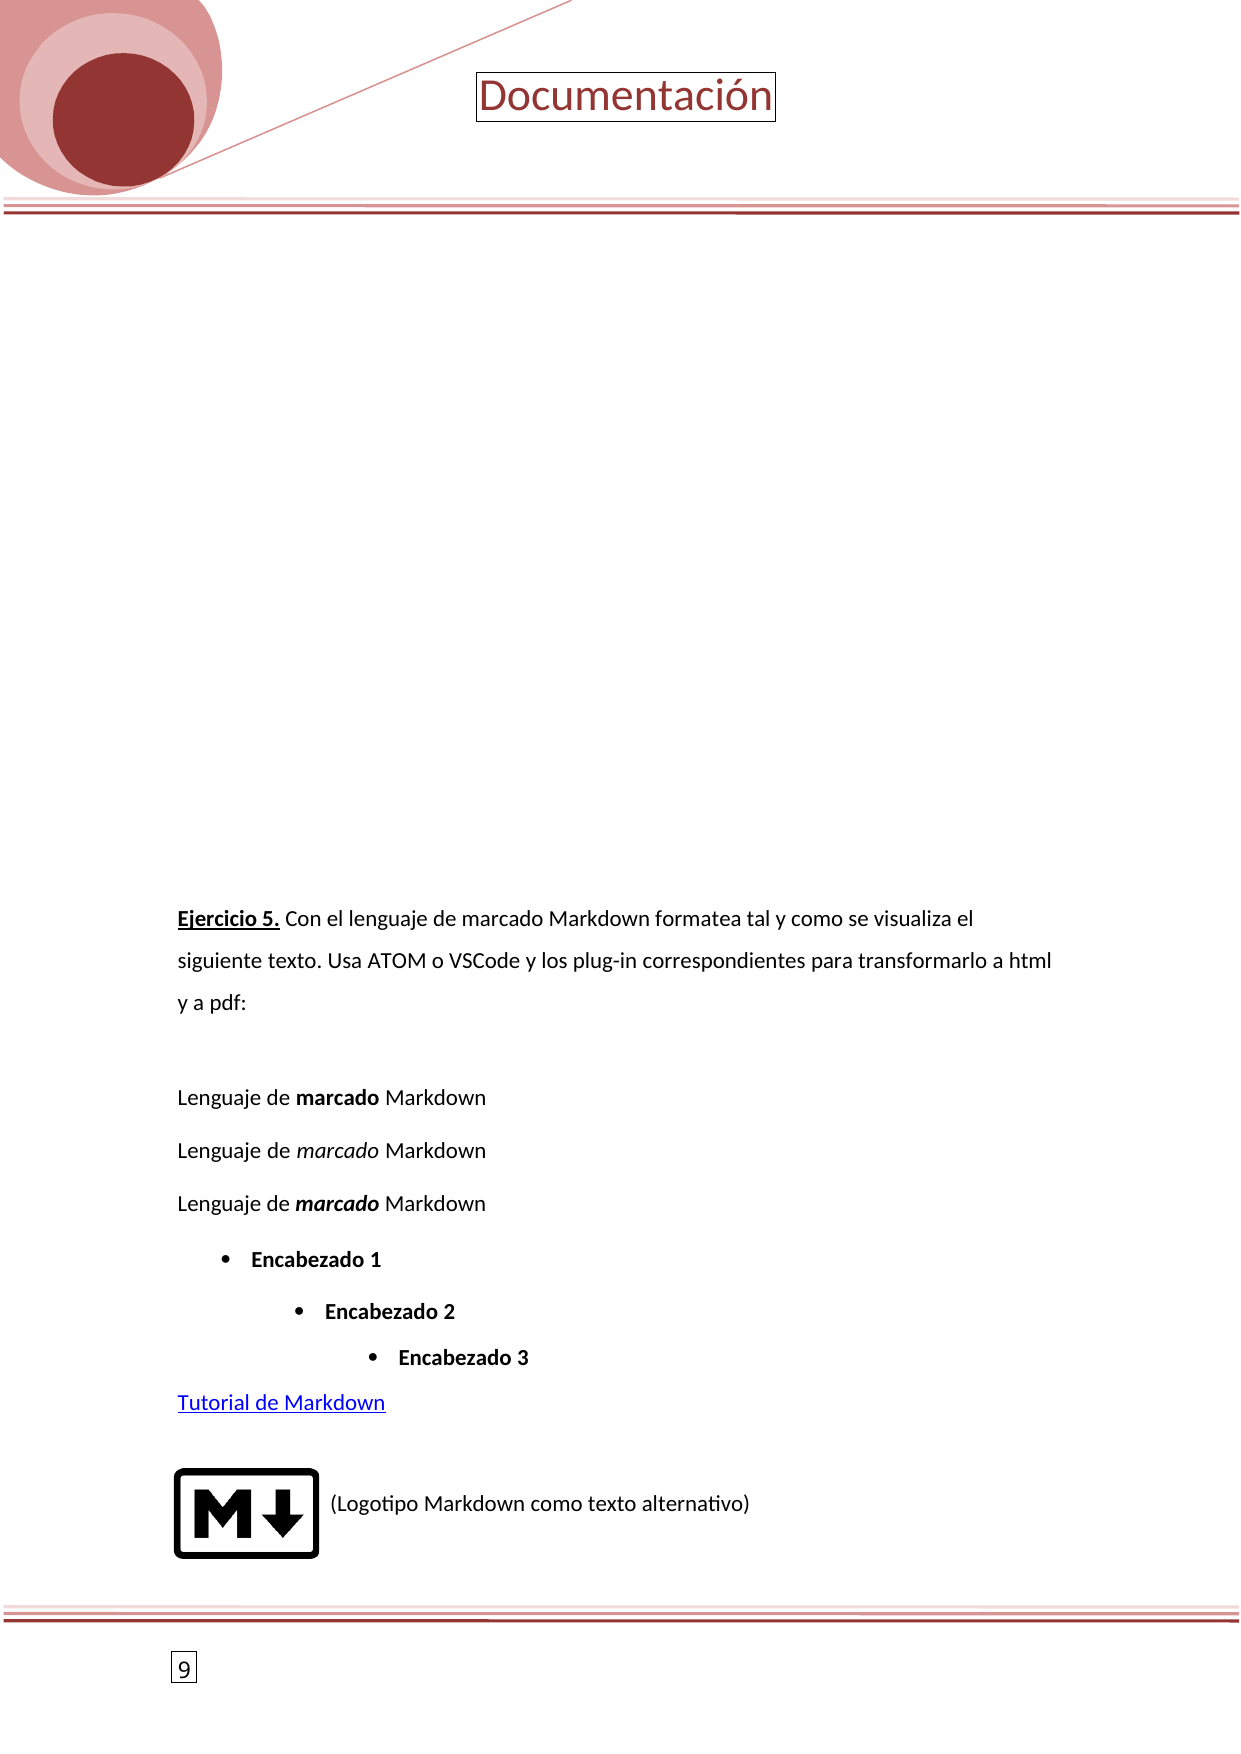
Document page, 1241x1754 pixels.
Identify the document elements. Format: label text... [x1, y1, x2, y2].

list Encabezado 2 [295, 1297, 1111, 1325]
subtitle Encabezado 1 [222, 1245, 1111, 1273]
text Ejercicio 5. Con el lenguaje de marcado Markdown formatea tal y como se visualiza el siguiente texto. Usa ATOM o VSCode y los plug-in correspondientes para transformarlo a html y a pdf: [177, 904, 1054, 1016]
text (Logotipo Markdown como texto alternativo) [330, 1489, 1111, 1517]
text Tutorial de Markdown [177, 1388, 1111, 1416]
text Lenguaje de marcado Markdown Lenguaje de marcado Markdown Lenguaje de marcado Markdown [177, 1083, 486, 1218]
picture [173, 1468, 320, 1559]
subtitle Encabezado 3 [369, 1343, 1111, 1371]
